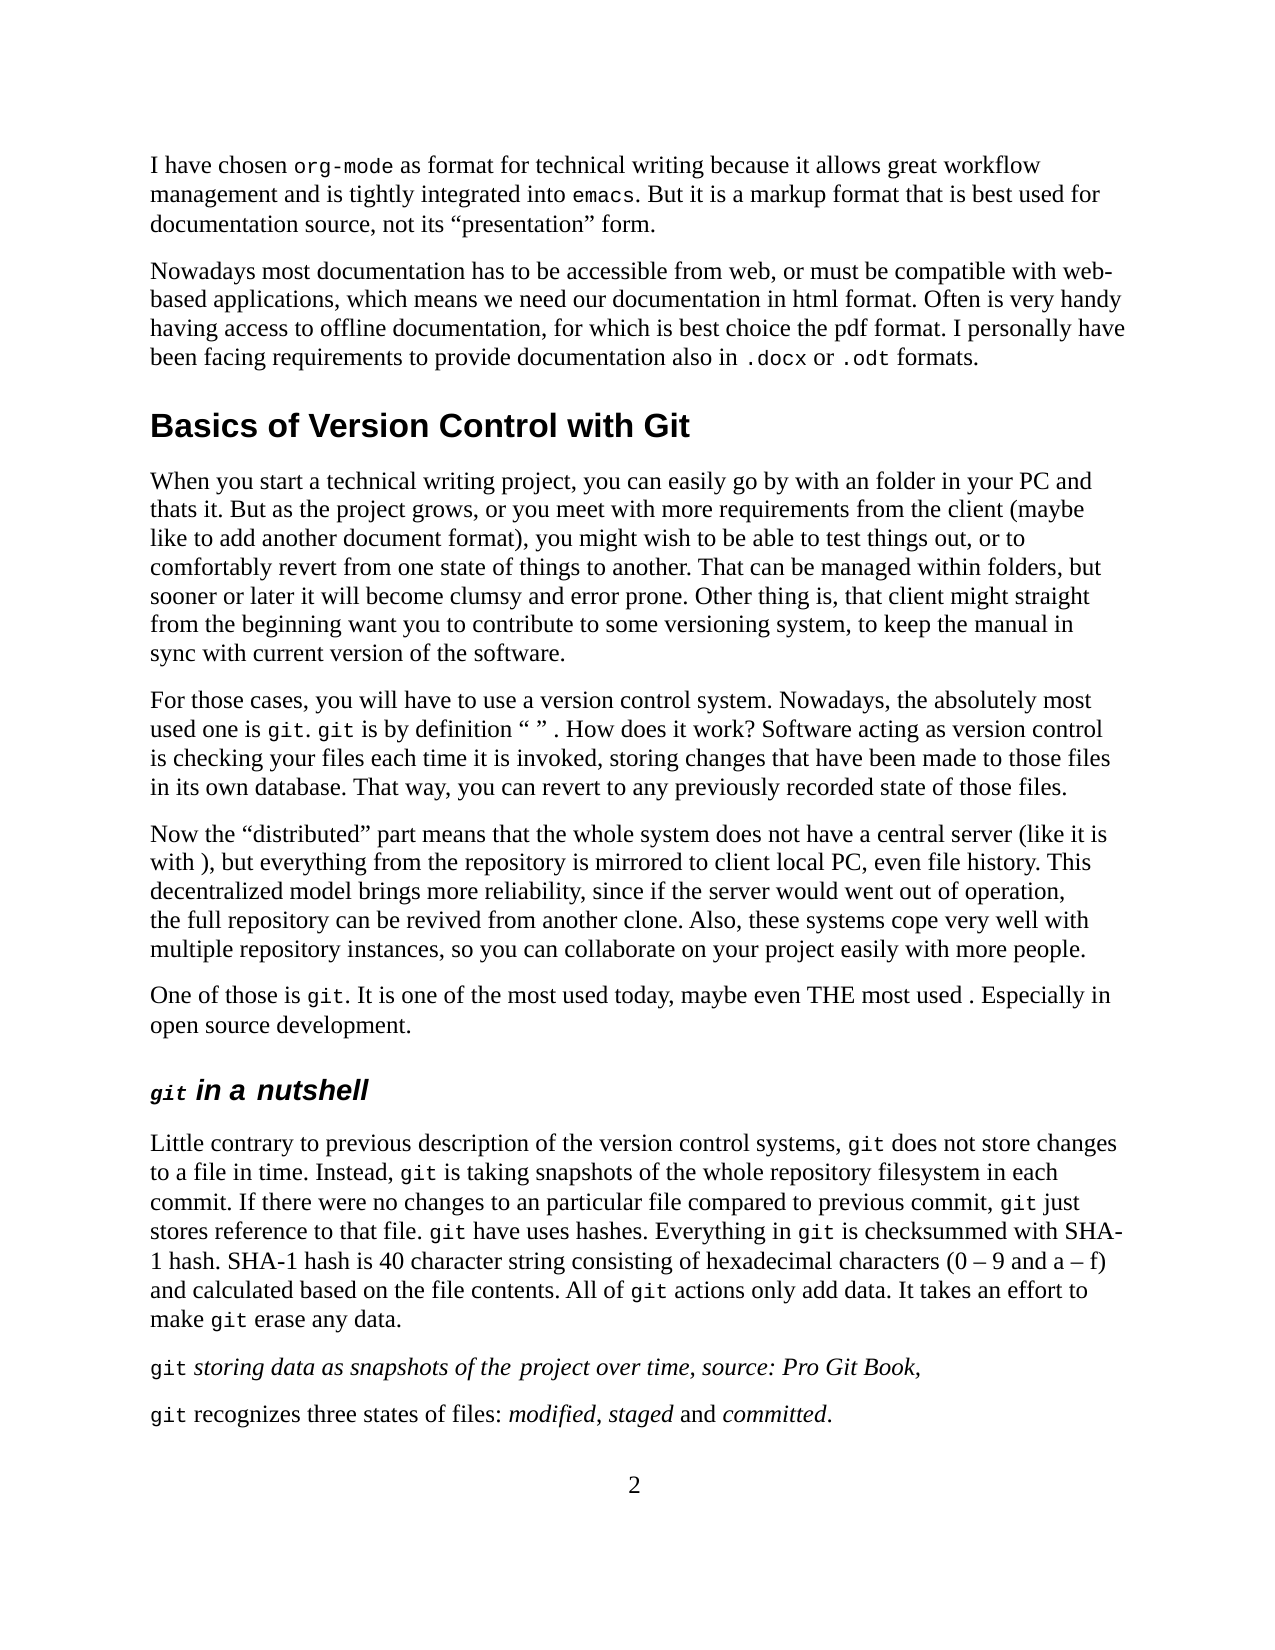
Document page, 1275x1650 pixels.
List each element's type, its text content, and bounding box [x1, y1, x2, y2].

text I have chosen org-mode as format for technical writing because it allows great workflow management and is tightly integrated into emacs. But it is a markup format that is best used for documentation source, not its “presentation” form. [150, 150, 1125, 238]
subtitle Basics of Version Control with Git [150, 406, 1125, 444]
text Now the “distributed” part means that the whole system does not have a central server (like it is with ), but everything from the repository is mirrored to client local PC, even file history. This decentralized model brings more reliability, since if the server would went out of operation, the full repository can be revived from another clone. Also, these systems cope very well with multiple repository instances, so you can collaborate on your project easily with more people. [150, 819, 1125, 962]
text Little contrary to previous description of the version control systems, git does not store changes to a file in time. Instead, git is taking snapshots of the whole repository filesystem in each commit. If there were no changes to an particular file compared to previous commit, git just stores reference to that file. git have uses hashes. Everything in git is checksummed with SHA-1 hash. SHA-1 hash is 40 character string consisting of hexadecimal characters (0 – 9 and a – f) and calculated based on the file contents. All of git actions only add data. It takes an effort to make git erase any data. [150, 1128, 1125, 1334]
text Nowadays most documentation has to be accessible from web, or must be compatible with web-based applications, which means we need our documentation in html format. Often is very handy having access to offline documentation, for which is best choice the pdf format. I personally have been facing requirements to provide documentation also in .docx or .odt formats. [150, 256, 1125, 372]
text One of those is git. It is one of the most used today, maybe even THE most used . Especially in open source development. [150, 980, 1125, 1039]
text For those cases, you will have to use a version control system. Nowadays, the absolutely most used one is git. git is by definition “ ” . How does it work? Software acting as version control is checking your files each time it is invoked, storing changes that have been made to those files in its own database. That way, you can revert to any previously recorded state of those files. [150, 685, 1125, 801]
subtitle git in a nutshell [150, 1073, 1125, 1106]
text When you start a technical writing project, you can easily go by with an folder in your PC and thats it. But as the project grows, or you meet with more requirements from the client (maybe like to add another document format), you might wish to be able to test things out, or to comfortably revert from one state of things to another. That can be managed within folders, but sooner or later it will become clumsy and error prone. Other thing is, that client might straight from the beginning want you to contribute to some versioning system, to keep the manual in sync with current version of the software. [150, 466, 1125, 667]
text git storing data as snapshots of the project over time, source: Pro Git Book, [150, 1352, 1125, 1381]
text git recognizes three states of files: modified, staged and committed. [150, 1399, 1125, 1429]
